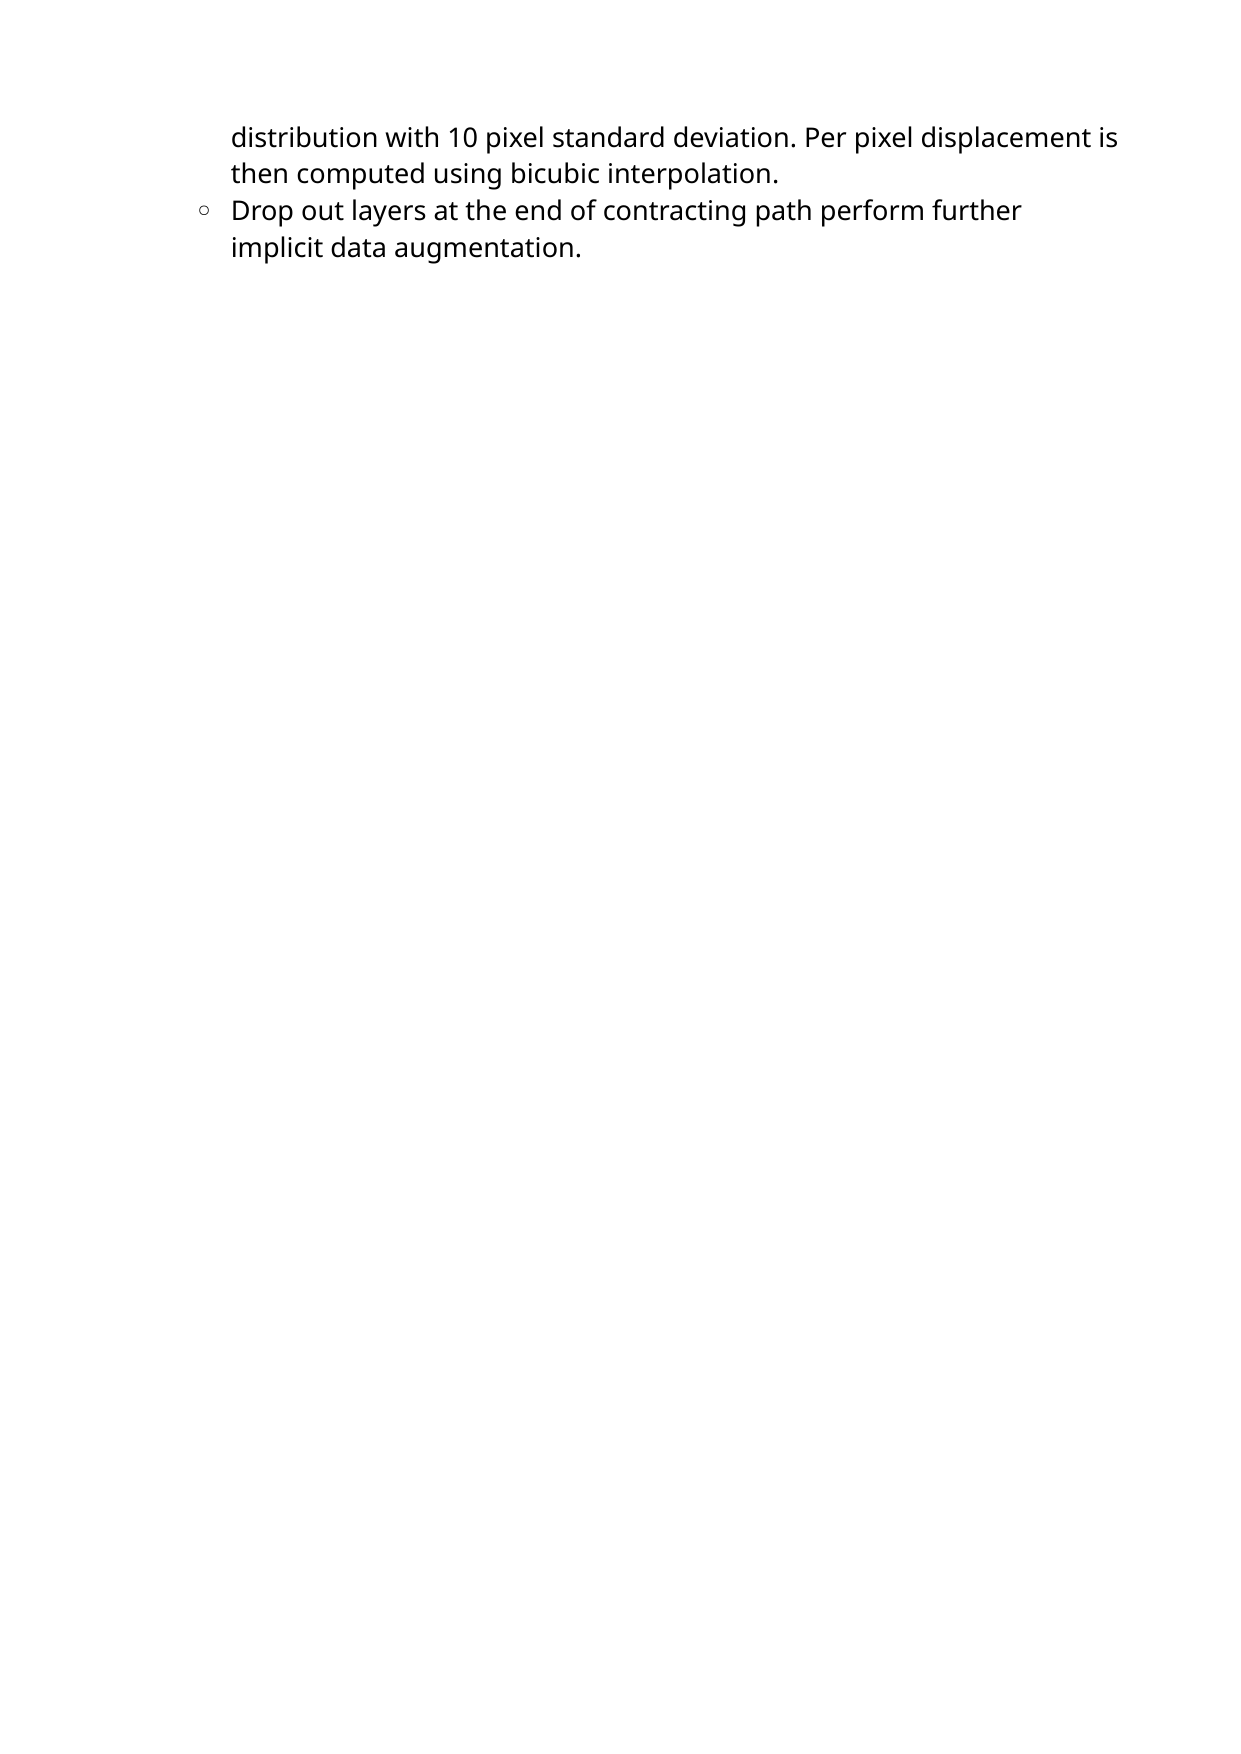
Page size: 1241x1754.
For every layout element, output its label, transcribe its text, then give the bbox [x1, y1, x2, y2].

list Drop out layers at the end of contracting path perform further implicit data augmentation. [193, 192, 1122, 266]
list distribution with 10 pixel standard deviation. Per pixel displacement is then computed using bicubic interpolation. [193, 118, 1122, 192]
